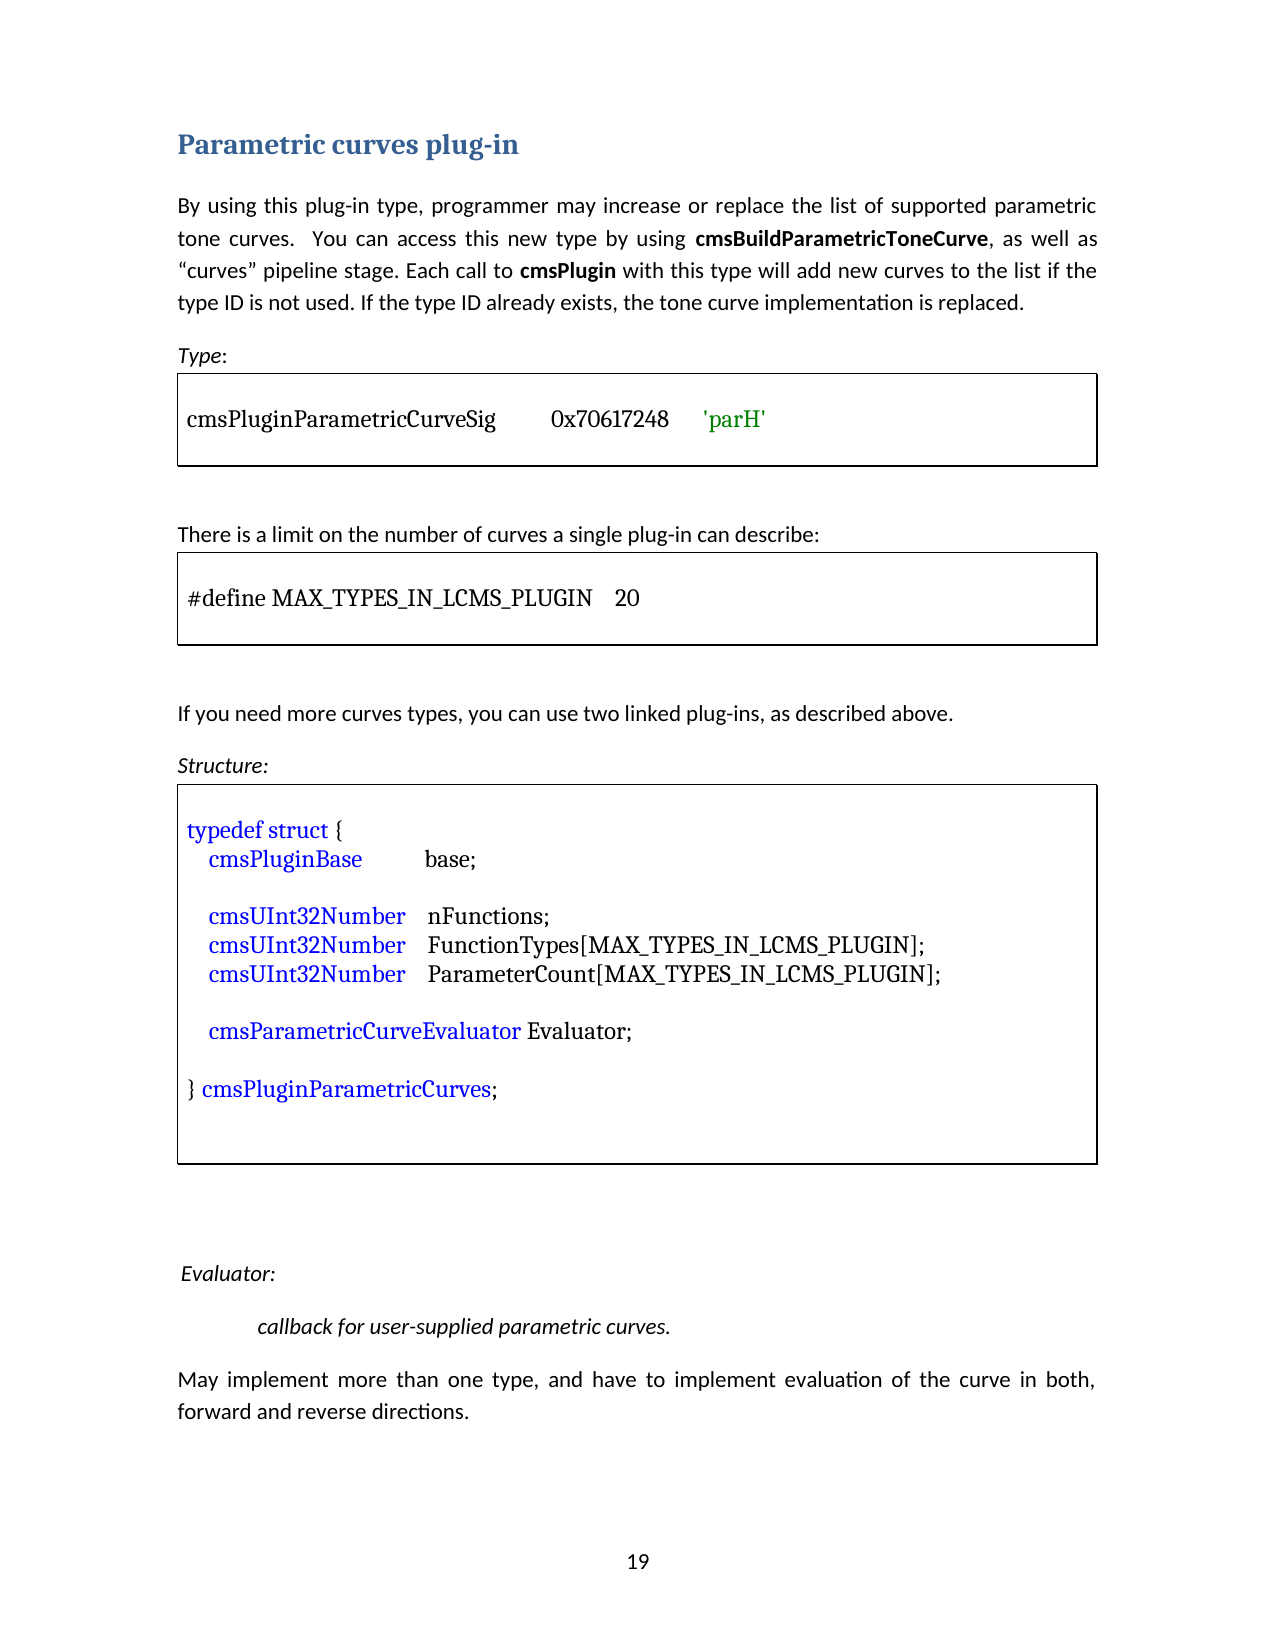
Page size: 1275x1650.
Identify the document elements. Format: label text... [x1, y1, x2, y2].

text Structure: [177, 752, 1098, 780]
text By using this plug-in type, programmer may increase or replace the list of supported parametric tone curves. You can access this new type by using cmsBuildParametricToneCurve, as well as “curves” pipeline stage. Each call to cmsPlugin with this type will add new curves to the list if the type ID is not used. If the type ID already exists, the tone curve implementation is replaced. [177, 192, 1098, 316]
text Type: [177, 341, 1098, 369]
text If you need more curves types, you can use two linked plug-ins, as described above. [177, 699, 1098, 727]
text callback for user-supplied parametric curves. [177, 1312, 1098, 1340]
subtitle Parametric curves plug-in [177, 128, 1098, 162]
text cmsUInt32Number ParameterCount[MAX_TYPES_IN_LCMS_PLUGIN]; [178, 956, 1096, 985]
text There is a limit on the number of curves a single plug-in can describe: [177, 520, 1098, 548]
text #define MAX_TYPES_IN_LCMS_PLUGIN 20 [178, 581, 1096, 609]
text May implement more than one type, and have to implement evaluation of the curve in both, forward and reverse directions. [177, 1365, 1098, 1425]
text cmsPluginBase base; [178, 841, 1096, 870]
text cmsUInt32Number nFunctions; [178, 899, 1096, 928]
text } cmsPluginParametricCurves; [178, 1071, 1096, 1100]
text cmsParametricCurveEvaluator Evaluator; [178, 1014, 1096, 1043]
text Evaluator: [177, 1259, 1098, 1287]
text cmsUInt32Number FunctionTypes[MAX_TYPES_IN_LCMS_PLUGIN]; [178, 928, 1096, 956]
text typedef struct { [178, 813, 1096, 841]
text cmsPluginParametricCurveSig 0x70617248 'parH' [178, 402, 1096, 431]
